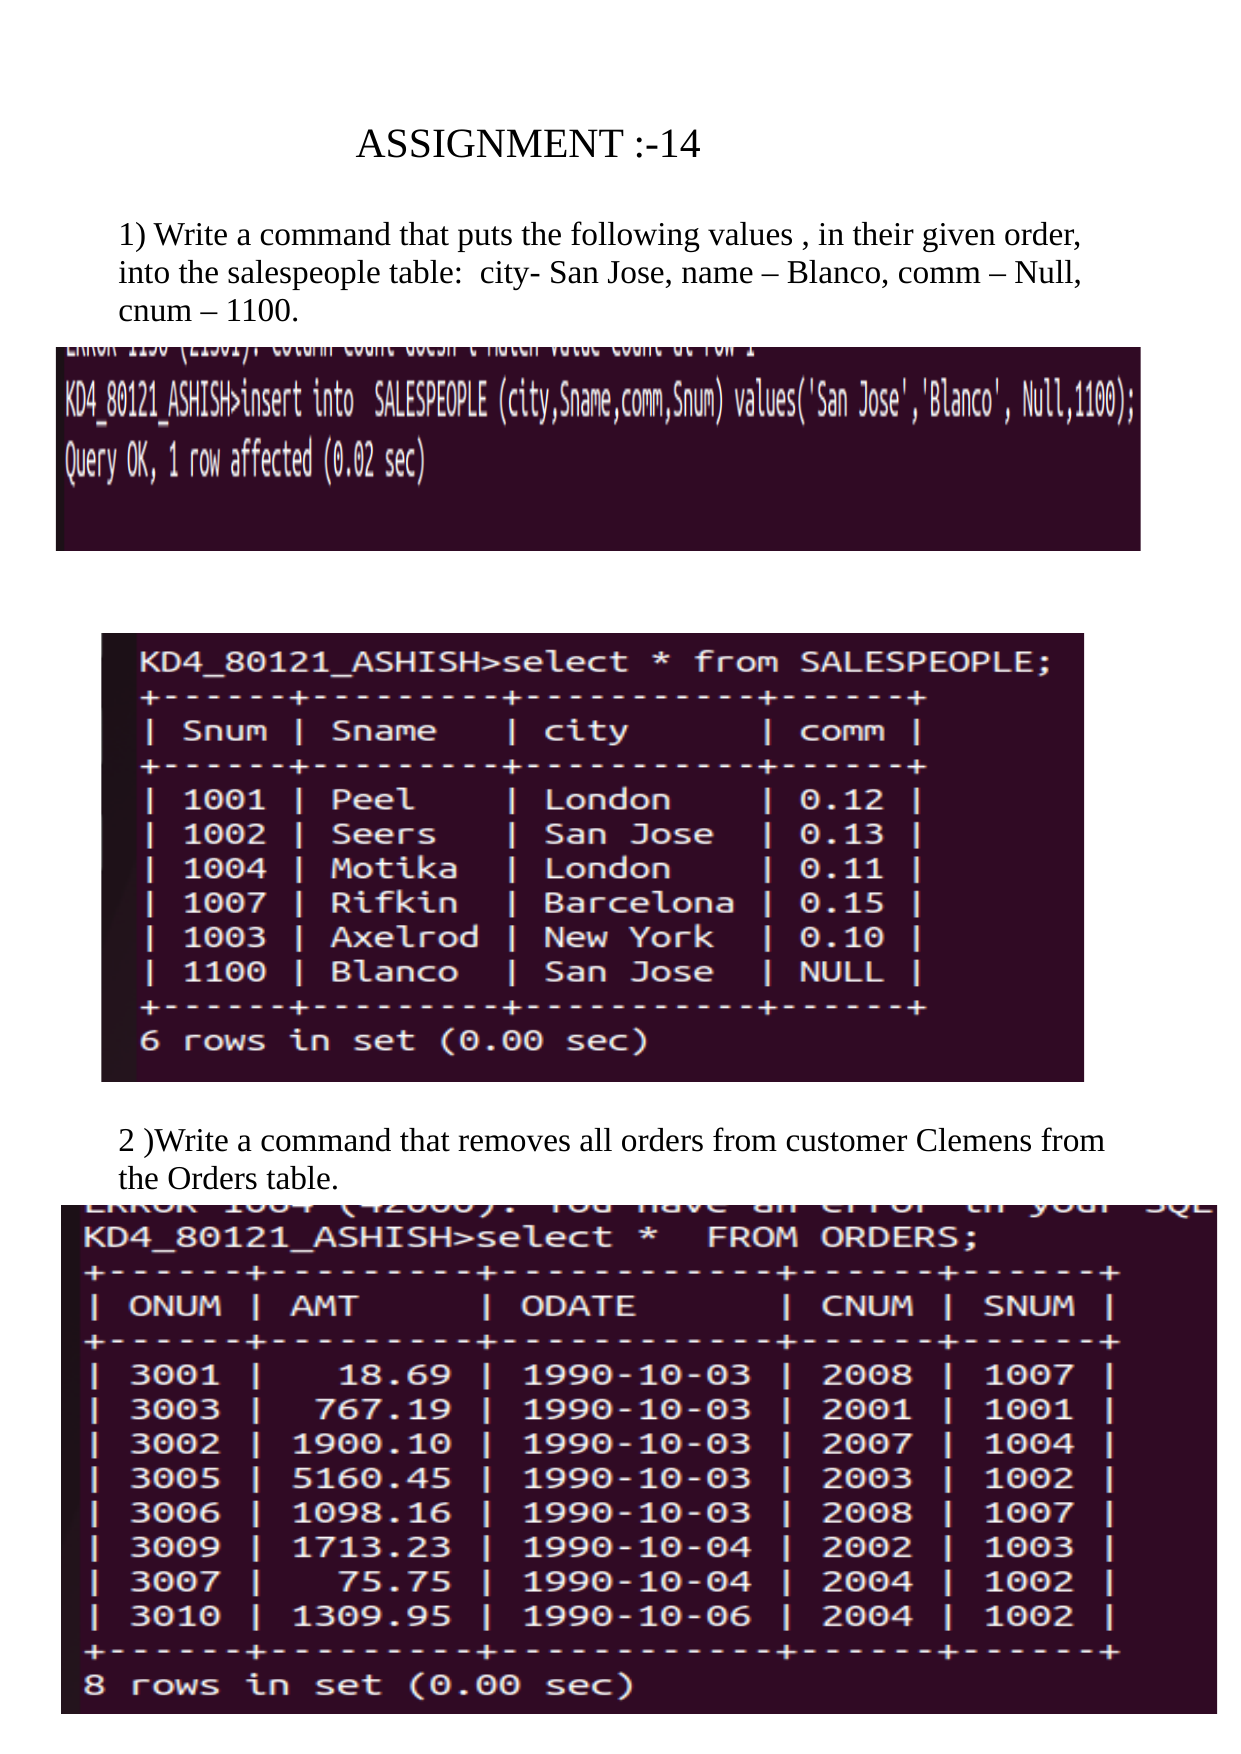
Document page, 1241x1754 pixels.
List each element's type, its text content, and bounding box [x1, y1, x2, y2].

text 1) Write a command that puts the following values , in their given order, into the salespeople table: city- San Jose, name – Blanco, comm – Null, cnum – 1100. [118, 214, 1122, 329]
picture [61, 1205, 1218, 1714]
picture [55, 347, 1141, 551]
text ASSIGNMENT :-14 [118, 118, 1122, 166]
picture [101, 633, 1085, 1082]
text 2 )Write a command that removes all orders from customer Clemens from the Orders table. [118, 1120, 1122, 1197]
